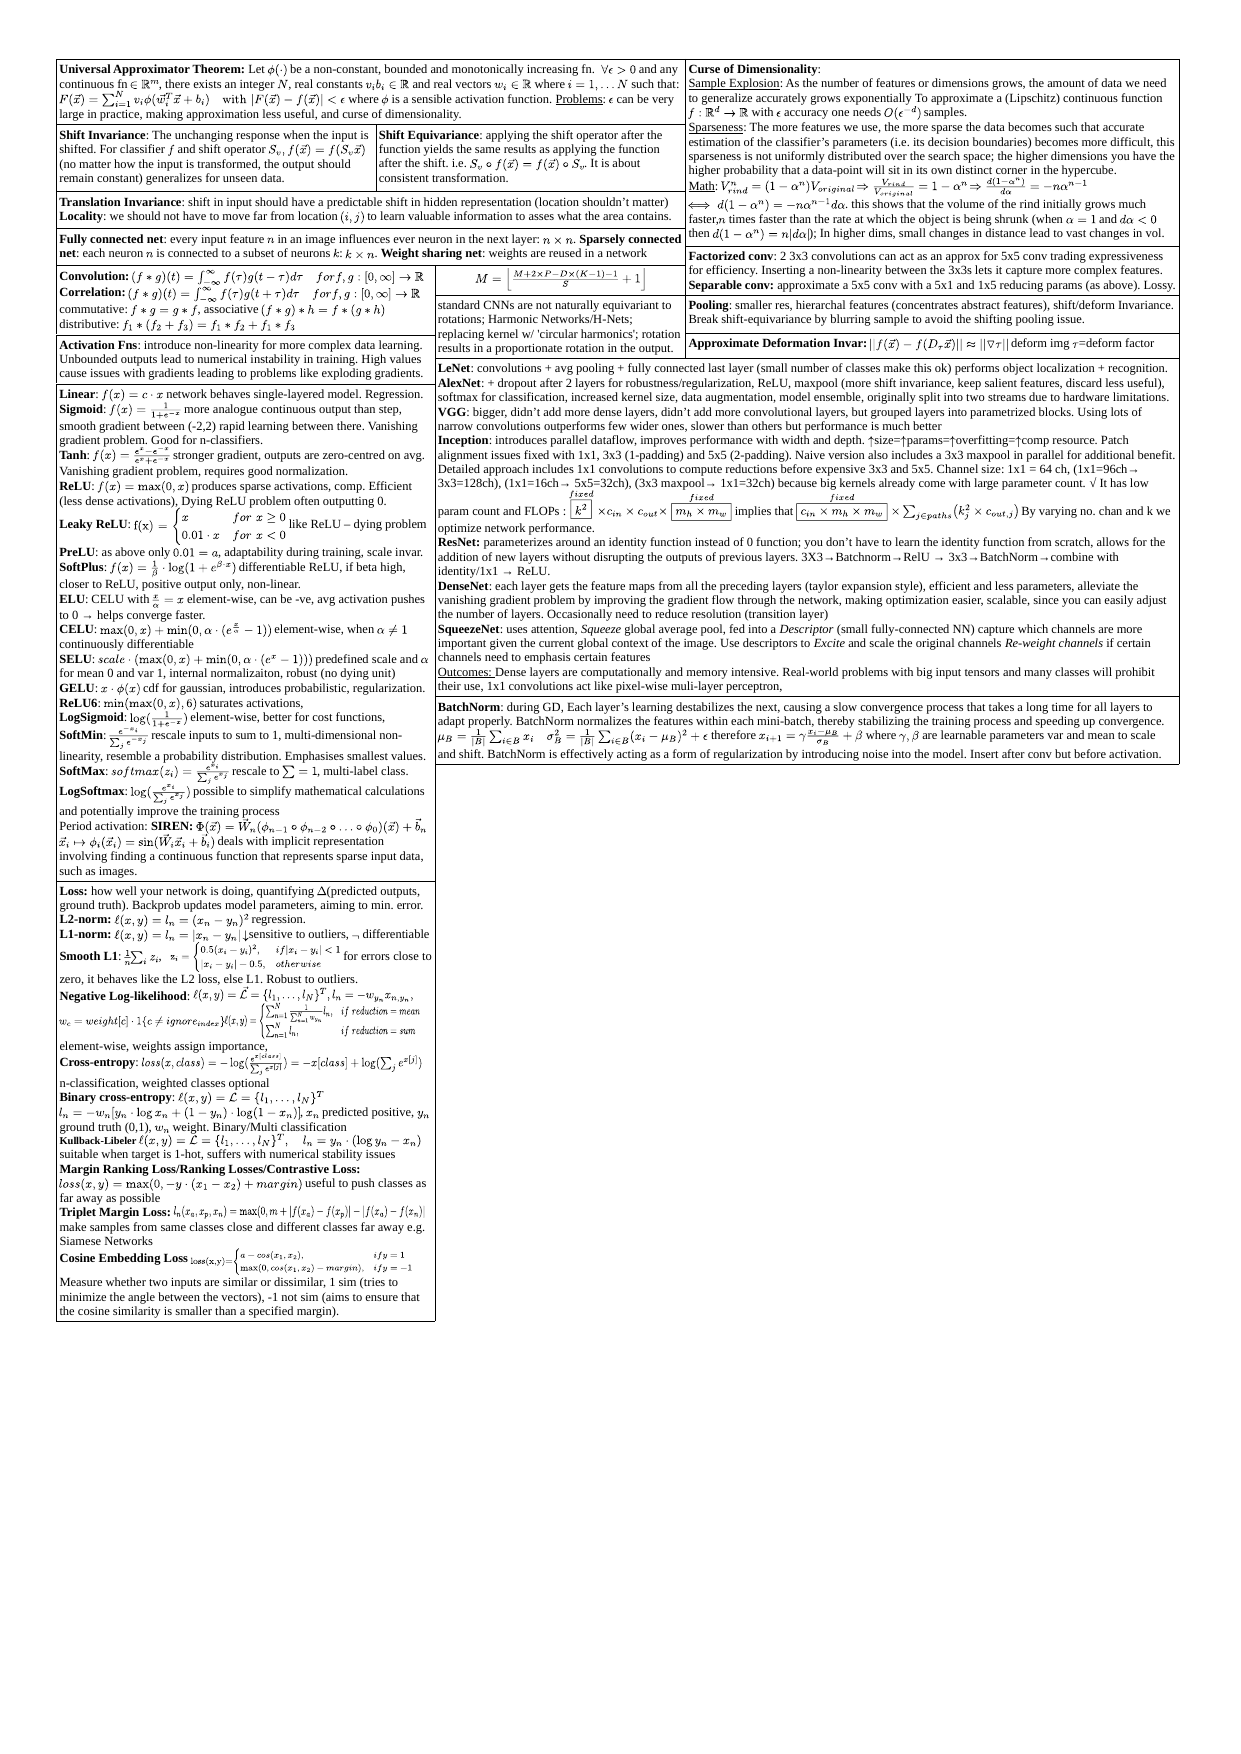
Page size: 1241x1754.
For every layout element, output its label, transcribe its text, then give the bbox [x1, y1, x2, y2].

text Cosine Embedding Loss [59, 1248, 237, 1275]
text [273, 1134, 355, 1147]
text n-classification, weighted classes optional [59, 1075, 432, 1090]
text Leaky ReLU: [59, 508, 178, 545]
text Cross-entropy: [59, 1053, 432, 1075]
text suitable when target is 1-hot, suffers with numerical stability issues [59, 1147, 432, 1162]
text [169, 1134, 218, 1147]
text Shift Invariance: The unchanging response when the input is shifted. For classifier and shift operator (no matter how the input is transformed, the output should remain constant) generalizes for unseen data. [59, 127, 373, 185]
text ReLU6: saturates activations, [59, 695, 432, 710]
text commutative: , associative distributive: [59, 302, 432, 332]
text Math: . this shows that the volume of the rind initially grows much faster, times faster than the rate at which the object is being shrunk (when and then ); In higher dims, small changes in distance lead to vast changes in vol. [688, 177, 1176, 241]
text LogSoftmax: possible to simplify mathematical calculations and potentially improve the training process [59, 784, 432, 818]
text Curse of Dimensionality: [688, 62, 1176, 76]
text [218, 1134, 273, 1147]
text Sigmoid: more analogue continuous output than step, smooth gradient between (-2,2) rapid learning between there. Vanishing gradient problem. Good for n-classifiers. [59, 401, 432, 447]
text ReLU: produces sparse activations, comp. Efficient (less dense activations), Dying ReLU problem often outputting 0. [59, 478, 432, 508]
text Approximate Deformation Invar: deform img =deform factor [688, 336, 1176, 351]
text SoftPlus: differentiable ReLU, if beta high, closer to ReLU, positive output only, non-linear. [59, 559, 432, 592]
text Convolution: [59, 268, 432, 285]
text [354, 1134, 419, 1147]
text therefore where are learnable parameters var and mean to scale and shift. BatchNorm is effectively acting as a form of regularization by introducing noise into the model. Insert after conv but before activation. [438, 728, 1176, 761]
text Loss: how well your network is doing, quantifying (predicted outputs, ground truth). Backprob updates model parameters, aiming to min. error. [59, 883, 432, 912]
text SqueezeNet: uses attention, Squeeze global average pool, fed into a Descriptor (small fully-connected NN) capture which channels are more important given the current global context of the image. Use descriptors to Excite and scale the original channels Re-weight channels if certain channels need to emphasis certain features [438, 621, 1176, 664]
text Kullback-Libeler [59, 1134, 147, 1147]
text Outcomes: Dense layers are computationally and memory intensive. Real-world problems with big input tensors and many classes will prohibit their use, 1x1 convolutions act like pixel-wise muli-layer perceptron, [438, 664, 1176, 693]
text Linear: network behaves single-layered model. Regression. [59, 387, 432, 401]
text ELU: CELU with element-wise, can be -ve, avg activation pushes to 0 → helps converge faster. [59, 592, 432, 622]
text Activation Fns: introduce non-linearity for more complex data learning. [59, 337, 432, 352]
text Triplet Margin Loss: make samples from same classes close and different classes far away e.g. Siamese Networks [59, 1205, 432, 1248]
text standard CNNs are not naturally equivariant to rotations; Harmonic Networks/H-Nets; replacing kernel w/ 'circular harmonics'; rotation results in a proportionate rotation in the output. [438, 298, 682, 355]
text VGG: bigger, didn’t add more dense layers, didn’t add more convolutional layers, but grouped layers into parametrized blocks. Using lots of narrow convolutions outperforms few wider ones, slower than others but performance is much better [438, 404, 1176, 433]
text SELU: predefined scale and for mean 0 and var 1, internal normalizaiton, robust (no dying unit) [59, 651, 432, 681]
text like ReLU – dying problem [175, 508, 432, 545]
text Margin Ranking Loss/Ranking Losses/Contrastive Loss: useful to push classes as far away as possible [59, 1162, 432, 1205]
text [236, 1248, 432, 1275]
text Inception: introduces parallel dataflow, improves performance with width and depth. size=params=overfitting=comp resource. Patch alignment issues fixed with 1x1, 3x3 (1-padding) and 5x5 (2-padding). Naive version also includes a 3x3 maxpool in parallel for additional benefit. Detailed approach includes 1x1 convolutions to compute reductions before expensive 3x3 and 5x5. Channel size: 1x1 = 64 ch, (1x1=96ch→ 3x3=128ch), (1x1=16ch→ 5x5=32ch), (3x3 maxpool→ 1x1=32ch) because big kernels already come with large parameter count. √ It has low param count and FLOPs : implies that By varying no. chan and k we optimize network performance. [438, 433, 1176, 535]
text Period activation: SIREN: deals with implicit representation involving finding a continuous function that represents sparse input data, such as images. [59, 818, 432, 878]
text Sample Explosion: As the number of features or dimensions grows, the amount of data we need to generalize accurately grows exponentially To approximate a (Lipschitz) continuous function with accuracy one needs samples. [688, 76, 1176, 120]
text Locality: we should not have to move far from location to learn valuable information to asses what the area contains. [59, 209, 682, 224]
text Binary cross-entropy: , predicted positive, ground truth (0,1), weight. Binary/Multi classification [59, 1090, 432, 1134]
text L2-norm: regression. [59, 912, 432, 927]
text element-wise, weights assign importance, [59, 1039, 432, 1053]
text Smooth L1: , for errors close to zero, it behaves like the L2 loss, else L1. Robust to outliers. [59, 942, 432, 986]
text Tanh: stronger gradient, outputs are zero-centred on avg. Vanishing gradient problem, requires good normalization. [59, 447, 432, 478]
text LogSigmoid: element-wise, better for cost functions, [59, 710, 432, 727]
text SoftMin: rescale inputs to sum to 1, multi-dimensional non-linearity, resemble a probability distribution. Emphasises smallest values. [59, 727, 432, 763]
text Factorized conv: 2 3x3 convolutions can act as an approx for 5x5 conv trading expressiveness for efficiency. Inserting a non-linearity between the 3x3s lets it capture more complex features. [688, 249, 1176, 277]
text ResNet: parameterizes around an identity function instead of 0 function; you don’t have to learn the identity function from scratch, allows for the addition of new layers without disrupting the outputs of previous layers. 3X3→Batchnorm→RelU → 3x3→BatchNorm→combine with identity/1x1 → ReLU. [438, 535, 1176, 578]
text BatchNorm: during GD, Each layer’s learning destabilizes the next, causing a slow convergence process that takes a long time for all layers to adapt properly. BatchNorm normalizes the features within each mini-batch, thereby stabilizing the training process and speeding up convergence. [438, 699, 1176, 728]
text Unbounded outputs lead to numerical instability in training. High values cause issues with gradients leading to problems like exploding gradients. [59, 352, 432, 381]
text SoftMax: rescale to , multi-label class. [59, 763, 432, 784]
text GELU: cdf for gaussian, introduces probabilistic, regularization. [59, 681, 432, 695]
text Separable conv: approximate a 5x5 conv with a 5x1 and 1x5 reducing params (as above). Lossy. [688, 277, 1176, 292]
text Fully connected net: every input feature in an image influences ever neuron in the next layer: . Sparsely connected net: each neuron is connected to a subset of neurons : . Weight sharing net: weights are reused in a network [59, 231, 682, 260]
text Shift Equivariance: applying the shift operator after the function yields the same results as applying the function after the shift. i.e. . It is about consistent transformation. [379, 127, 682, 185]
text Sparseness: The more features we use, the more sparse the data becomes such that accurate estimation of the classifier’s parameters (i.e. its decision boundaries) becomes more difficult, this sparseness is not uniformly distributed over the search space; the higher dimensions you have the higher probability that a data-point will sit in its own distinct corner in the hypercube. [688, 120, 1176, 177]
text Pooling: smaller res, hierarchal features (concentrates abstract features), shift/deform Invariance. Break shift-equivariance by blurring sample to avoid the shifting pooling issue. [688, 298, 1176, 326]
text PreLU: as above only , adaptability during training, scale invar. [59, 545, 432, 559]
text Translation Invariance: shift in input should have a predictable shift in hidden representation (location shouldn’t matter) [59, 194, 682, 209]
text Negative Log-likelihood: [59, 986, 432, 1039]
text DenseNet: each layer gets the feature maps from all the preceding layers (taylor expansion style), efficient and less parameters, alleviate the vanishing gradient problem by improving the gradient flow through the network, making optimization easier, scalable, since you can easily adjust the number of layers. Occasionally need to reduce resolution (transition layer) [438, 578, 1176, 621]
text AlexNet: + dropout after 2 layers for robustness/regularization, ReLU, maxpool (more shift invariance, keep salient features, discard less useful), softmax for classification, increased kernel size, data augmentation, model ensemble, originally split into two streams due to hardware limitations. [438, 376, 1176, 404]
text Measure whether two inputs are similar or dissimilar, 1 sim (tries to minimize the angle between the vectors), -1 not sim (aims to ensure that the cosine similarity is smaller than a specified margin). [59, 1275, 432, 1318]
text LeNet: convolutions + avg pooling + fully connected last layer (small number of classes make this ok) performs object localization + recognition. [438, 361, 1176, 376]
text Correlation: [59, 285, 432, 302]
text CELU: element-wise, when continuously differentiable [59, 622, 432, 651]
text Universal Approximator Theorem: Let be a non-constant, bounded and monotonically increasing fn. and any continuous fn , there exists an integer , real constants and real vectors where such that: where is a sensible activation function. Problems: can be very large in practice, making approximation less useful, and curse of dimensionality. [59, 62, 682, 121]
text L1-norm: sensitive to outliers, differentiable [59, 927, 432, 942]
